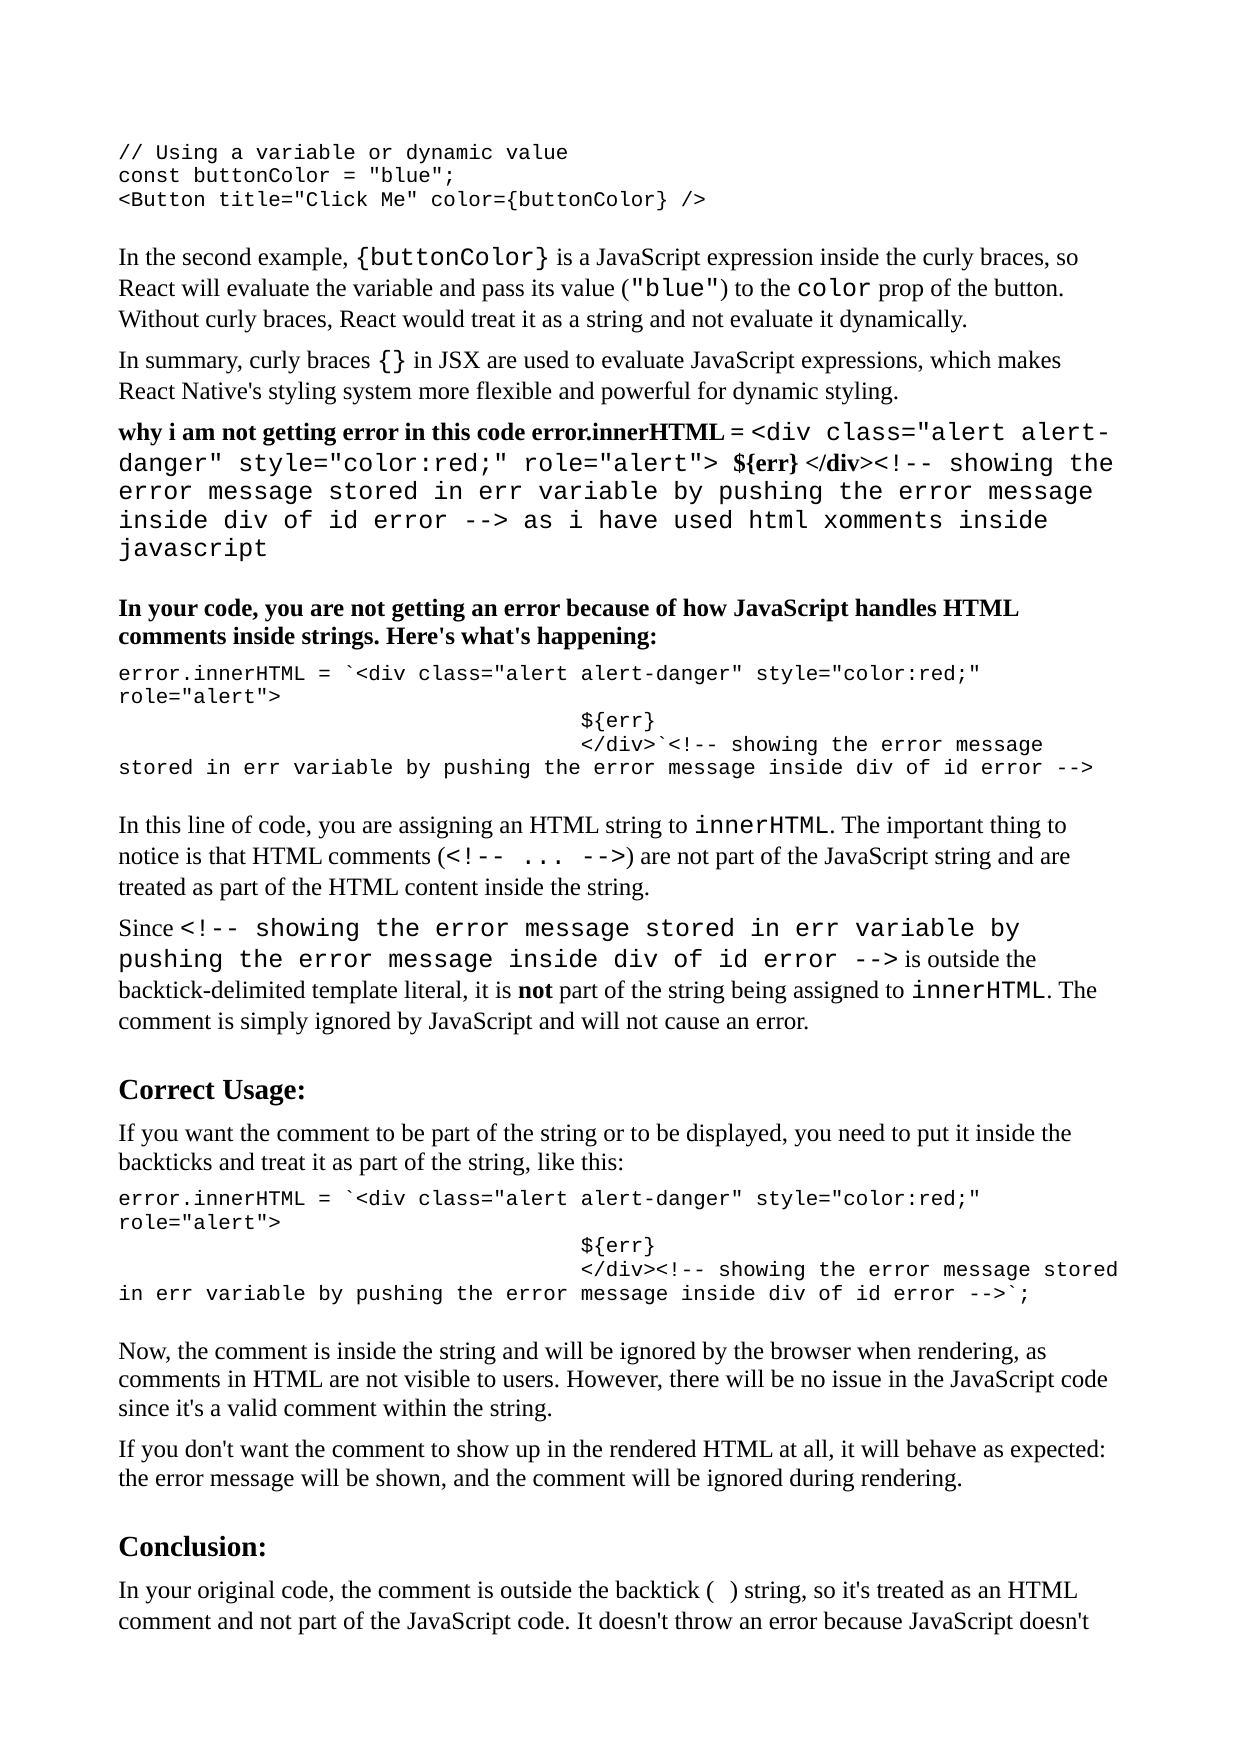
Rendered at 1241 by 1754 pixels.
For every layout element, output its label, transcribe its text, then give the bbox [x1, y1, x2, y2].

text Since <!-- showing the error message stored in err variable by pushing the error message inside div of id error --> is outside the backtick-delimited template literal, it is not part of the string being assigned to innerHTML. The comment is simply ignored by JavaScript and will not cause an error. [118, 913, 1122, 1034]
text In the second example, {buttonColor} is a JavaScript expression inside the curly braces, so React will evaluate the variable and pass its value ("blue") to the color prop of the button. Without curly braces, React would treat it as a string and not evaluate it dynamically. [118, 242, 1122, 333]
text <Button title="Click Me" color={buttonColor} /> [118, 189, 1122, 213]
text Now, the comment is inside the string and will be ignored by the browser when rendering, as comments in HTML are not visible to users. However, there will be no issue in the JavaScript code since it's a valid comment within the string. [118, 1336, 1122, 1422]
text In this line of code, you are assigning an HTML string to innerHTML. The important thing to notice is that HTML comments (<!-- ... -->) are not part of the JavaScript string and are treated as part of the HTML content inside the string. [118, 810, 1122, 901]
subtitle Conclusion: [118, 1529, 1122, 1563]
text error.innerHTML = `<div class="alert alert-danger" style="color:red;" role="alert"> [118, 663, 1122, 710]
text In your original code, the comment is outside the backtick ( ) string, so it's treated as an HTML comment and not part of the JavaScript code. It doesn't throw an error because JavaScript doesn't [118, 1576, 1122, 1635]
text // Using a variable or dynamic value [118, 142, 1122, 165]
text ${err} [118, 710, 1122, 733]
text </div>`<!-- showing the error message stored in err variable by pushing the error message inside div of id error --> [118, 733, 1122, 781]
text In your code, you are not getting an error because of how JavaScript handles HTML comments inside strings. Here's what's happening: [118, 593, 1122, 650]
text In summary, curly braces {} in JSX are used to evaluate JavaScript expressions, which makes React Native's styling system more flexible and powerful for dynamic styling. [118, 345, 1122, 405]
text If you want the comment to be part of the string or to be displayed, you need to put it inside the backticks and treat it as part of the string, like this: [118, 1118, 1122, 1176]
text error.innerHTML = `<div class="alert alert-danger" style="color:red;" role="alert"> [118, 1188, 1122, 1235]
text const buttonColor = "blue"; [118, 165, 1122, 189]
subtitle Correct Usage: [118, 1072, 1122, 1106]
text ${err} [118, 1235, 1122, 1259]
text If you don't want the comment to show up in the rendered HTML at all, it will behave as expected: the error message will be shown, and the comment will be ignored during rendering. [118, 1434, 1122, 1492]
text why i am not getting error in this code error.innerHTML = <div class="alert alert-danger" style="color:red;" role="alert"> ${err} </div><!-- showing the error message stored in err variable by pushing the error message inside div of id error --> as i have used html xomments inside javascript [118, 417, 1122, 564]
text </div><!-- showing the error message stored in err variable by pushing the error message inside div of id error -->`; [118, 1259, 1122, 1306]
